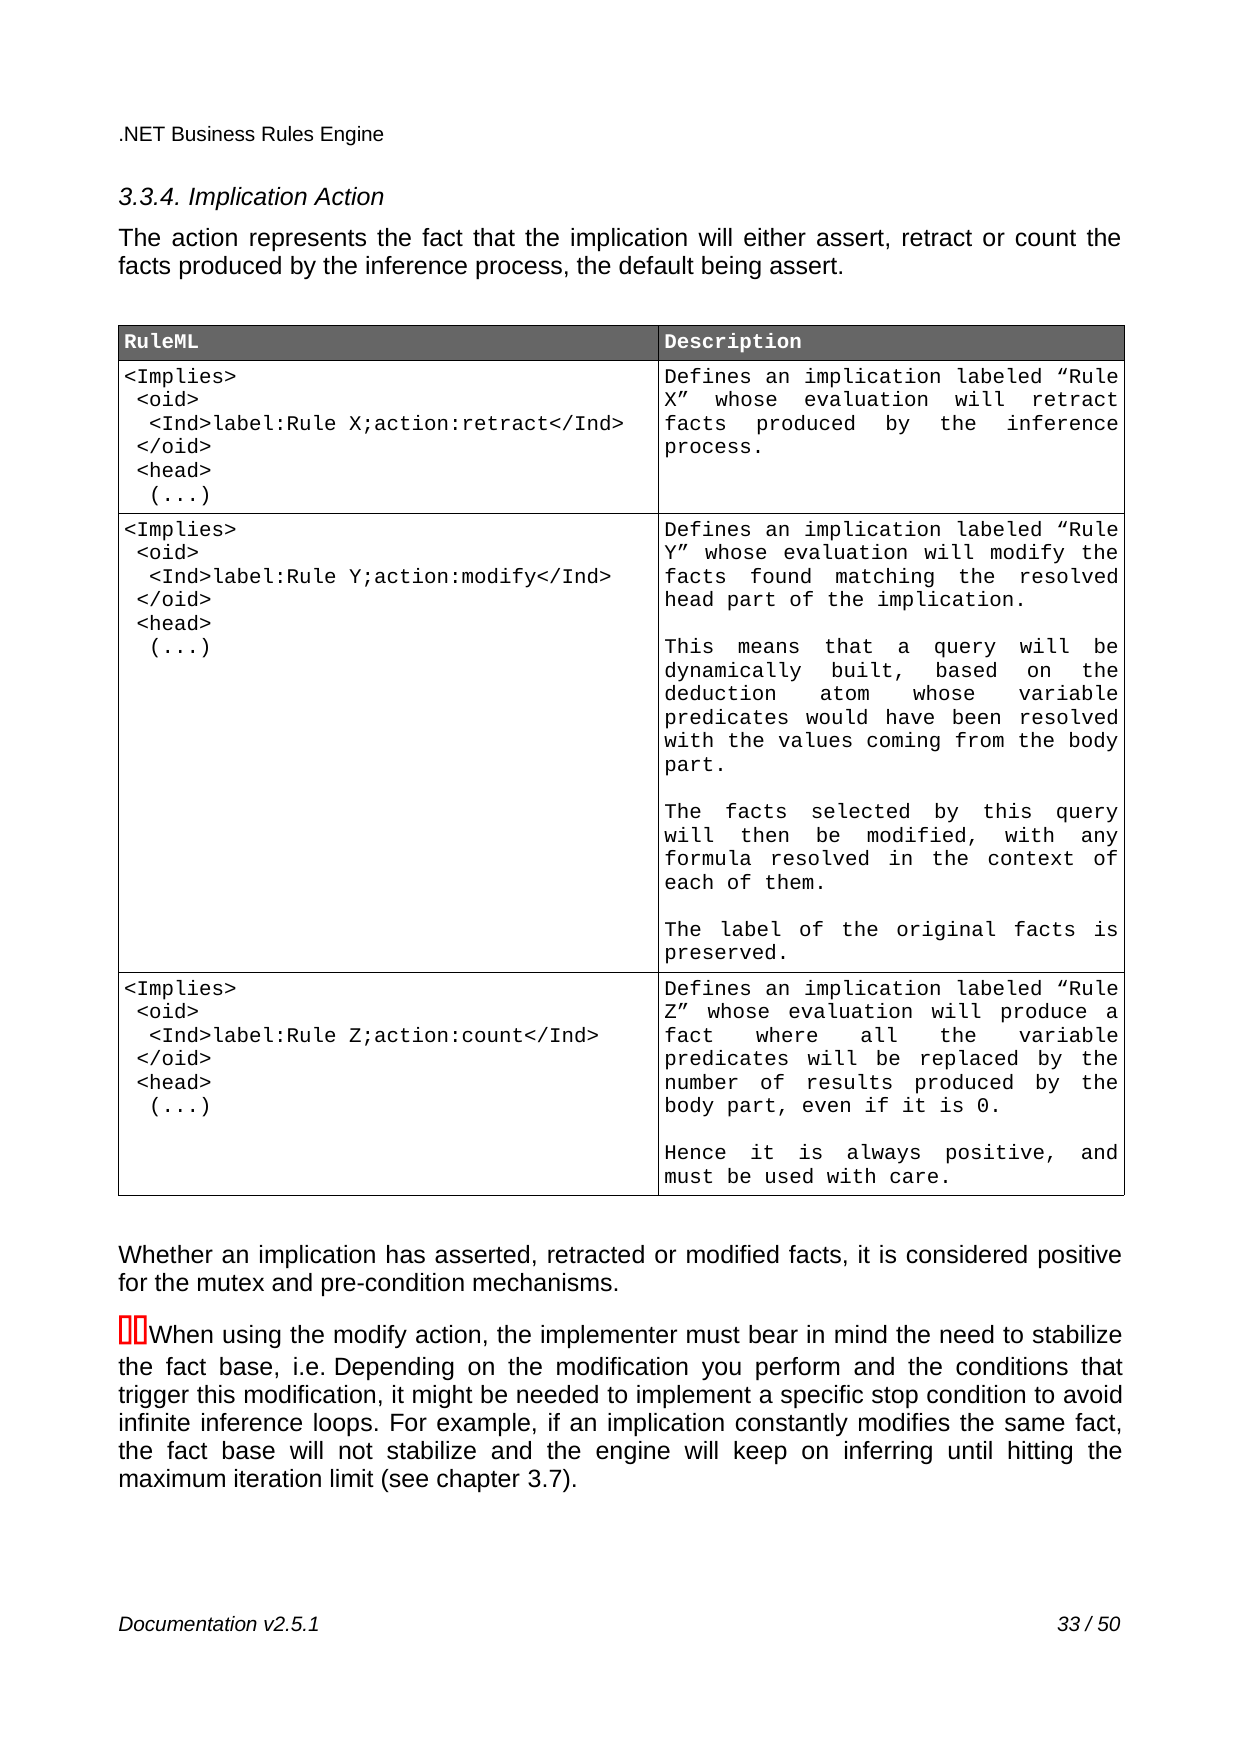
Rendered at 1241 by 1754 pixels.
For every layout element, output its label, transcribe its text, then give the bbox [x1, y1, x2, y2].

text Whether an implication has asserted, retracted or modified facts, it is considered positive for the mutex and pre-condition mechanisms. [118, 1241, 1124, 1297]
table_cell Defines an implication labeled “Rule X” whose evaluation will retract facts produced by the inference process. [659, 361, 1124, 513]
table_header Description [659, 326, 1124, 360]
table_cell <Implies> <oid> <Ind>label:Rule X;action:retract</Ind> </oid> <head> (...) [119, 361, 658, 513]
text  When using the modify action, the implementer must bear in mind the need to stabilize the fact base, i.e. Depending on the modification you perform and the conditions that trigger this modification, it might be needed to implement a specific stop condition to avoid infinite inference loops. For example, if an implication constantly modifies the same fact, the fact base will not stabilize and the engine will keep on inferring until hitting the maximum iteration limit (see chapter 3.7). [118, 1315, 1124, 1493]
table_cell <Implies> <oid> <Ind>label:Rule Z;action:count</Ind> </oid> <head> (...) [119, 973, 658, 1195]
subtitle Implication Action [118, 183, 1124, 211]
table_cell <Implies> <oid> <Ind>label:Rule Y;action:modify</Ind> </oid> <head> (...) [119, 514, 658, 972]
table_header RuleML [119, 326, 658, 360]
table_cell Defines an implication labeled “Rule Z” whose evaluation will produce a fact where all the variable predicates will be replaced by the number of results produced by the body part, even if it is 0. Hence it is always positive, and must be used with care. [659, 973, 1124, 1195]
text The action represents the fact that the implication will either assert, retract or count the facts produced by the inference process, the default being assert. [118, 223, 1124, 279]
table_cell Defines an implication labeled “Rule Y” whose evaluation will modify the facts found matching the resolved head part of the implication. This means that a query will be dynamically built, based on the deduction atom whose variable predicates would have been resolved with the values coming from the body part. The facts selected by this query will then be modified, with any formula resolved in the context of each of them. The label of the original facts is preserved. [659, 514, 1124, 972]
